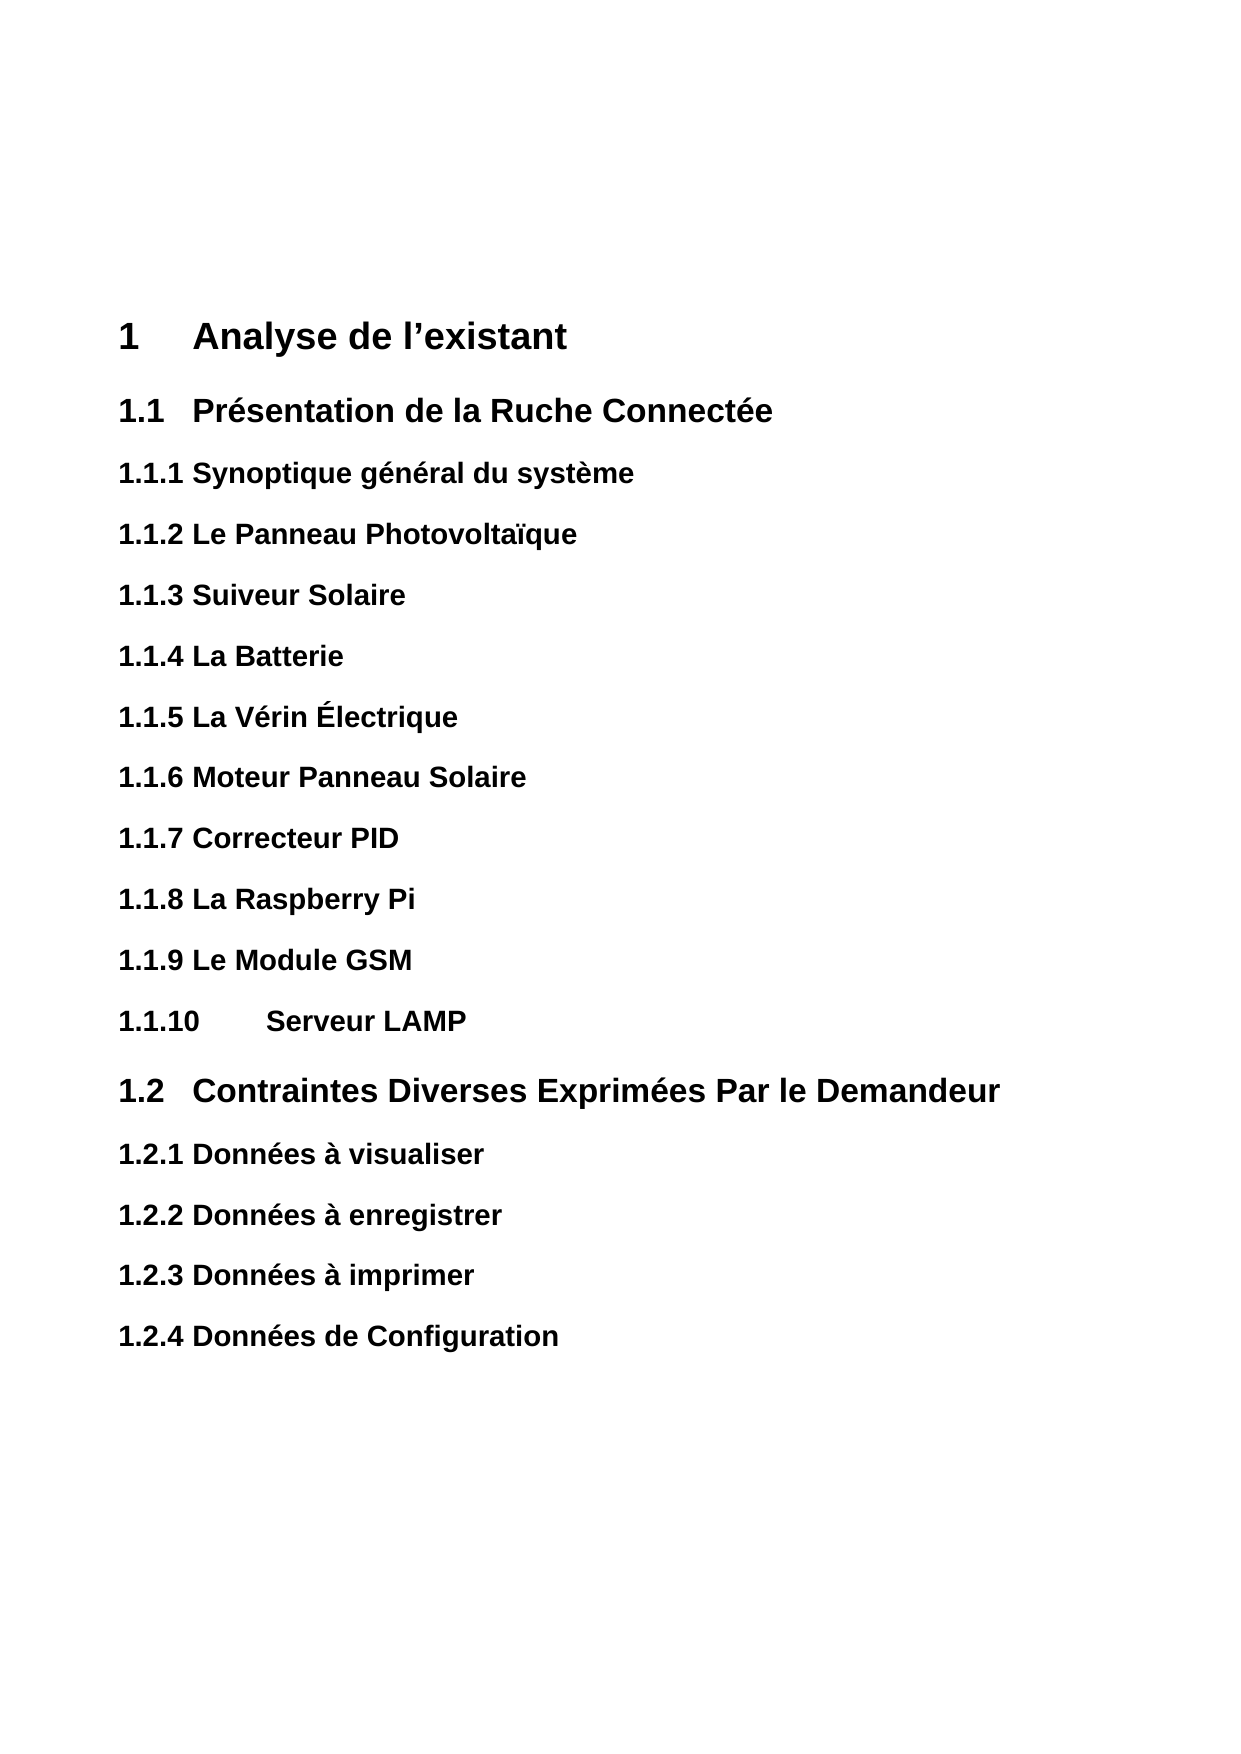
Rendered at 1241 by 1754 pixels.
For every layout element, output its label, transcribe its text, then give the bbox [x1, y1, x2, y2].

subtitle Données à enregistrer [118, 1197, 1122, 1231]
subtitle Analyse de l’existant [118, 313, 1122, 357]
subtitle Synoptique général du système [118, 456, 1122, 490]
subtitle Données de Configuration [118, 1319, 1122, 1353]
subtitle Données à visualiser [118, 1137, 1122, 1170]
subtitle Données à imprimer [118, 1258, 1122, 1292]
subtitle Le Module GSM [118, 943, 1122, 977]
subtitle La Batterie [118, 639, 1122, 672]
subtitle Serveur LAMP [118, 1004, 1122, 1037]
subtitle La Raspberry Pi [118, 882, 1122, 916]
subtitle Suiveur Solaire [118, 578, 1122, 612]
subtitle Contraintes Diverses Exprimées Par le Demandeur [118, 1071, 1122, 1109]
subtitle Le Panneau Photovoltaïque [118, 517, 1122, 551]
subtitle La Vérin Électrique [118, 699, 1122, 733]
subtitle Présentation de la Ruche Connectée [118, 391, 1122, 429]
subtitle Correcteur PID [118, 821, 1122, 855]
subtitle Moteur Panneau Solaire [118, 760, 1122, 794]
